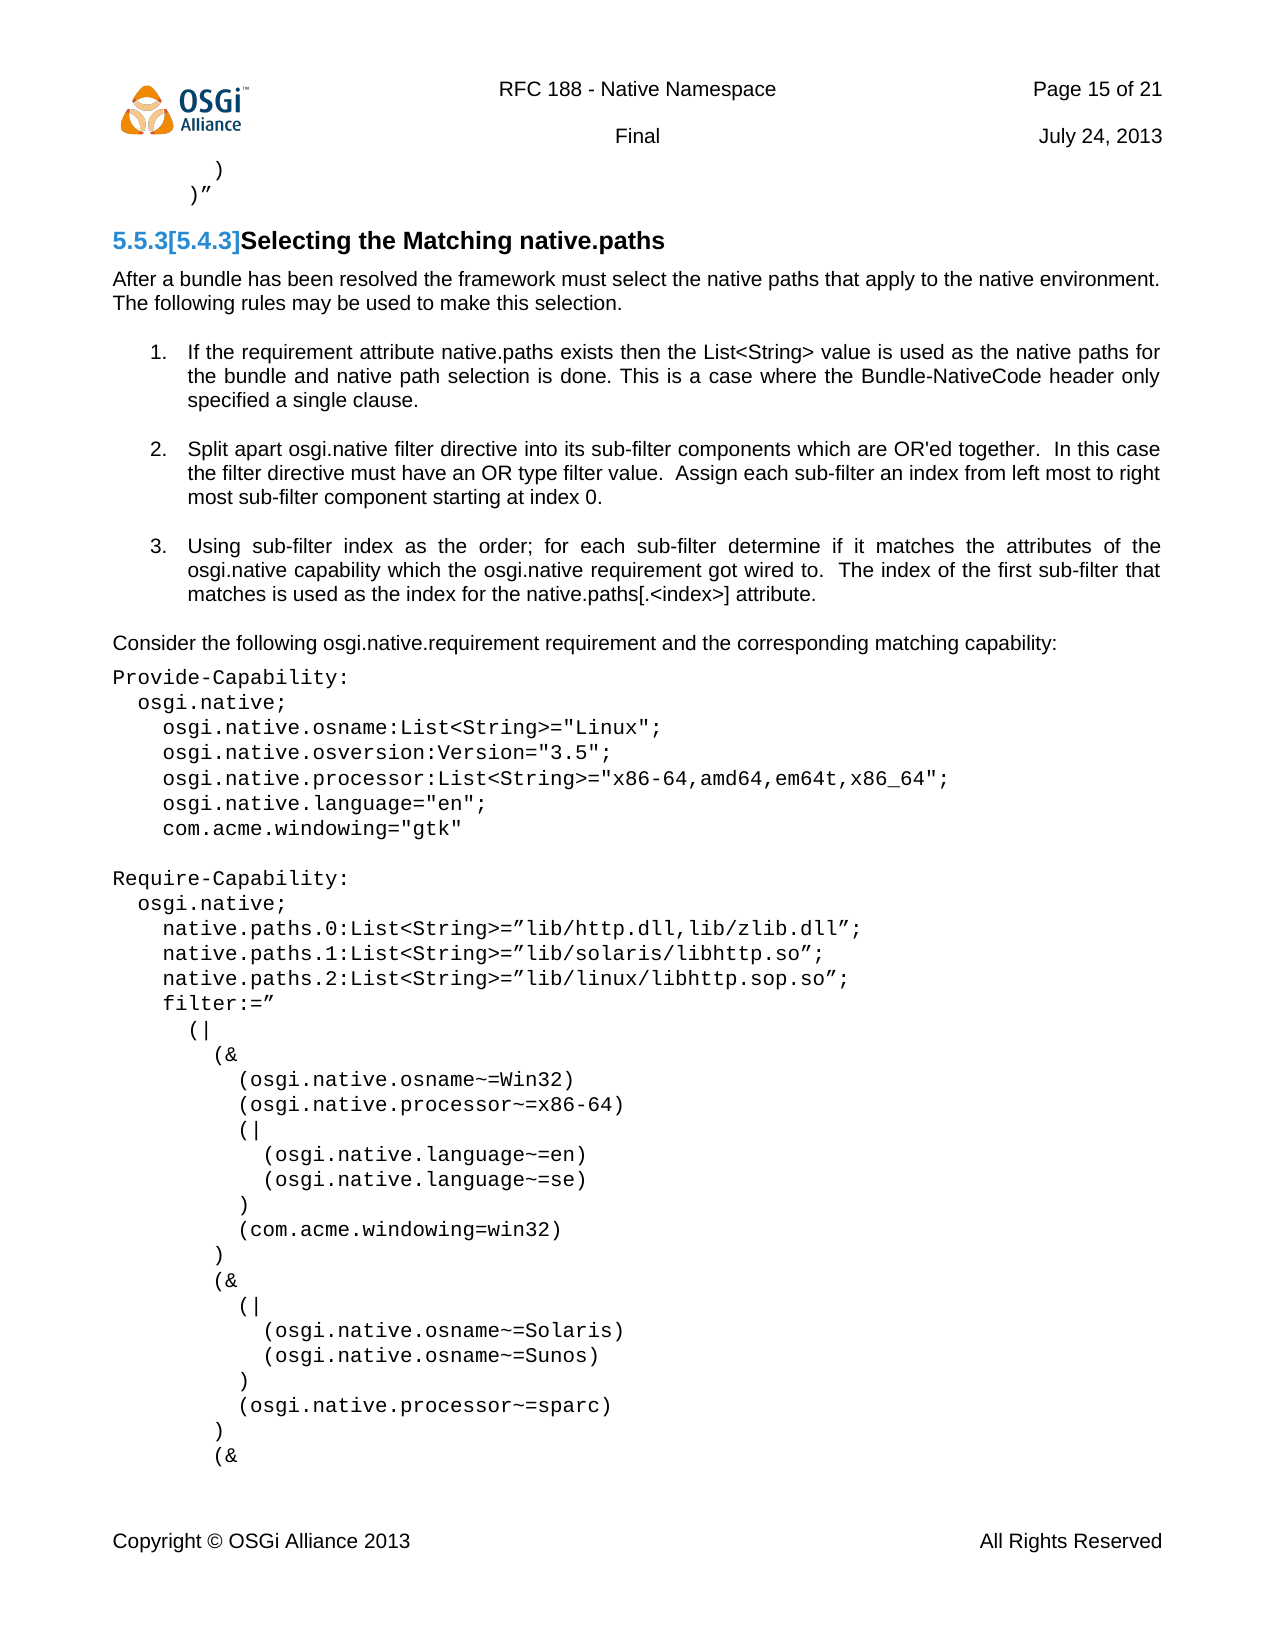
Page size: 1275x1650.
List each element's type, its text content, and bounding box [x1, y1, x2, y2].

text osgi.native.language="en"; [112, 793, 1162, 816]
text osgi.native.processor:List<String>="x86-64,amd64,em64t,x86_64"; [112, 767, 1162, 791]
text (& [112, 1044, 1162, 1067]
text ) [112, 159, 1162, 183]
text (& [112, 1269, 1162, 1293]
text Consider the following osgi.native.requirement requirement and the corresponding matching capability: [112, 631, 1162, 654]
text ) [112, 1194, 1162, 1218]
text native.paths.2:List<String>=”lib/linux/libhttp.sop.so”; [112, 968, 1162, 992]
text (| [112, 1119, 1162, 1143]
text (osgi.native.processor~=x86-64) [112, 1094, 1162, 1117]
text (| [112, 1295, 1162, 1318]
text (osgi.native.processor~=sparc) [112, 1395, 1162, 1419]
list Split apart osgi.native filter directive into its sub-filter components which are OR'ed together. In this case the filter directive must have an OR type filter value. Assign each sub-filter an index from left most to right most sub-filter component starting at index 0. [150, 437, 1162, 509]
text com.acme.windowing="gtk" [112, 818, 1162, 841]
text Provide-Capability: [112, 667, 1162, 691]
text osgi.native.osversion:Version="3.5"; [112, 742, 1162, 766]
picture [113, 78, 257, 142]
text native.paths.0:List<String>=”lib/http.dll,lib/zlib.dll”; [112, 918, 1162, 942]
text (& [112, 1445, 1162, 1469]
text ) [112, 1244, 1162, 1268]
text ) [112, 1370, 1162, 1394]
text osgi.native; [112, 692, 1162, 716]
text Require-Capability: [112, 868, 1162, 892]
text (| [112, 1018, 1162, 1042]
text ) [112, 1420, 1162, 1444]
list If the requirement attribute native.paths exists then the List<String> value is used as the native paths for the bundle and native path selection is done. This is a case where the Bundle-NativeCode header only specified a single clause. [150, 340, 1162, 412]
text (osgi.native.language~=en) [112, 1144, 1162, 1168]
text (osgi.native.osname~=Solaris) [112, 1320, 1162, 1343]
text (osgi.native.osname~=Sunos) [112, 1345, 1162, 1368]
text (osgi.native.language~=se) [112, 1169, 1162, 1193]
text )” [112, 184, 1162, 208]
text osgi.native; [112, 893, 1162, 917]
text filter:=” [112, 993, 1162, 1017]
subtitle Selecting the Matching native.paths [112, 226, 1162, 254]
text (com.acme.windowing=win32) [112, 1219, 1162, 1243]
text After a bundle has been resolved the framework must select the native paths that apply to the native environment. The following rules may be used to make this selection. [112, 267, 1162, 315]
text native.paths.1:List<String>=”lib/solaris/libhttp.so”; [112, 943, 1162, 967]
list Using sub-filter index as the order; for each sub-filter determine if it matches the attributes of the osgi.native capability which the osgi.native requirement got wired to. The index of the first sub-filter that matches is used as the index for the native.paths[.<index>] attribute. [150, 534, 1162, 606]
text osgi.native.osname:List<String>="Linux"; [112, 717, 1162, 741]
text (osgi.native.osname~=Win32) [112, 1069, 1162, 1092]
